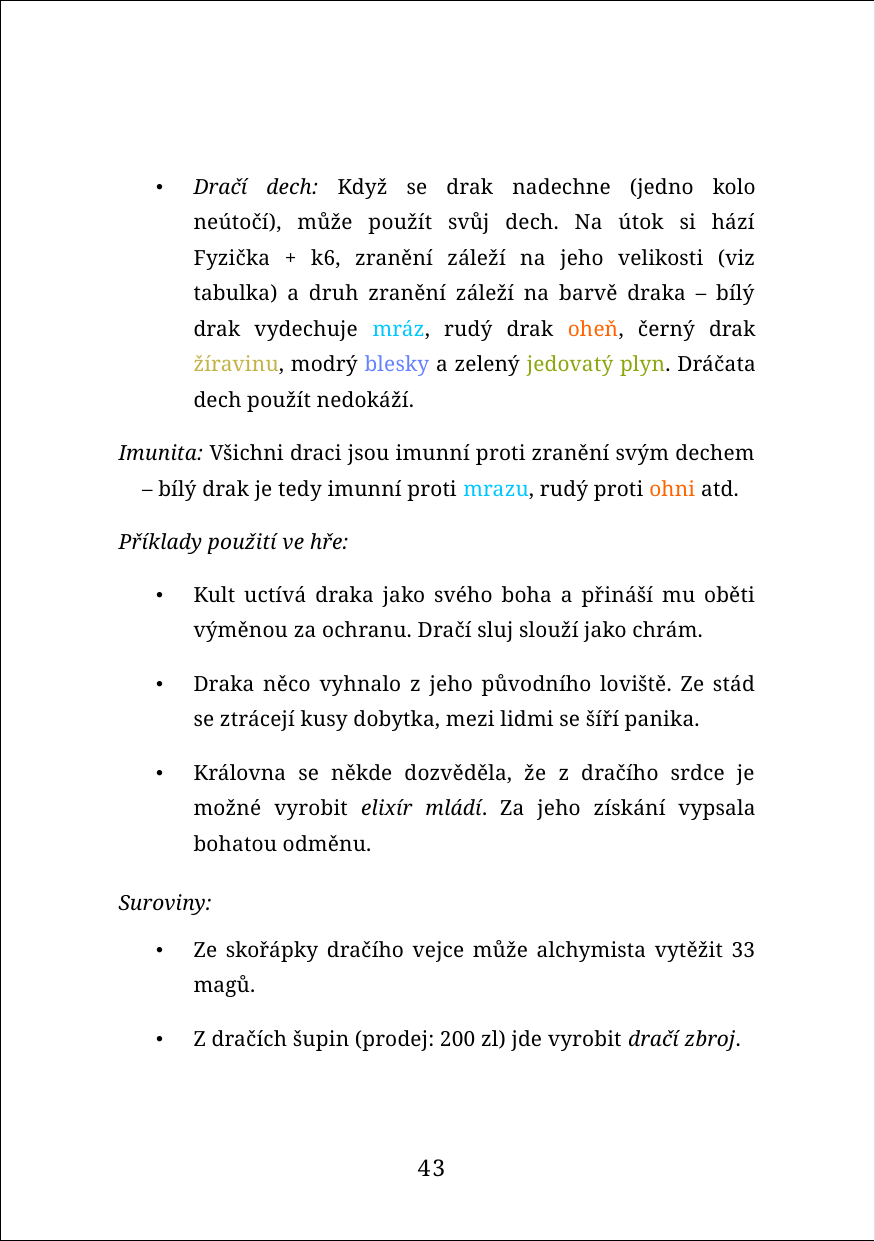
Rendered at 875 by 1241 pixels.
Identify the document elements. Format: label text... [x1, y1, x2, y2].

list Draka něco vyhnalo z jeho původního loviště. Ze stád se ztrácejí kusy dobytka, mezi lidmi se šíří panika. [156, 669, 756, 733]
list Královna se někde dozvěděla, že z dračího srdce je možné vyrobit elixír mládí. Za jeho získání vypsala bohatou odměnu. [156, 758, 756, 857]
text Suroviny: [118, 888, 756, 916]
text Příklady použití ve hře: [118, 527, 756, 555]
list Ze skořápky dračího vejce může alchymista vytěžit 33 magů. [156, 935, 756, 999]
text Imunita: Všichni draci jsou imunní proti zranění svým dechem – bílý drak je tedy imunní proti mrazu, rudý proti ohni atd. [118, 438, 756, 502]
list Dračí dech: Když se drak nadechne (jedno kolo neútočí), může použít svůj dech. Na útok si hází Fyzička + k6, zranění záleží na jeho velikosti (viz tabulka) a druh zranění záleží na barvě draka – bílý drak vydechuje mráz, rudý drak oheň, černý drak žíravinu, modrý blesky a zelený jedovatý plyn. Dráčata dech použít nedokáží. [156, 172, 756, 413]
list Kult uctívá draka jako svého boha a přináší mu oběti výměnou za ochranu. Dračí sluj slouží jako chrám. [156, 580, 756, 644]
list Z dračích šupin (prodej: 200 zl) jde vyrobit dračí zbroj. [156, 1024, 756, 1052]
